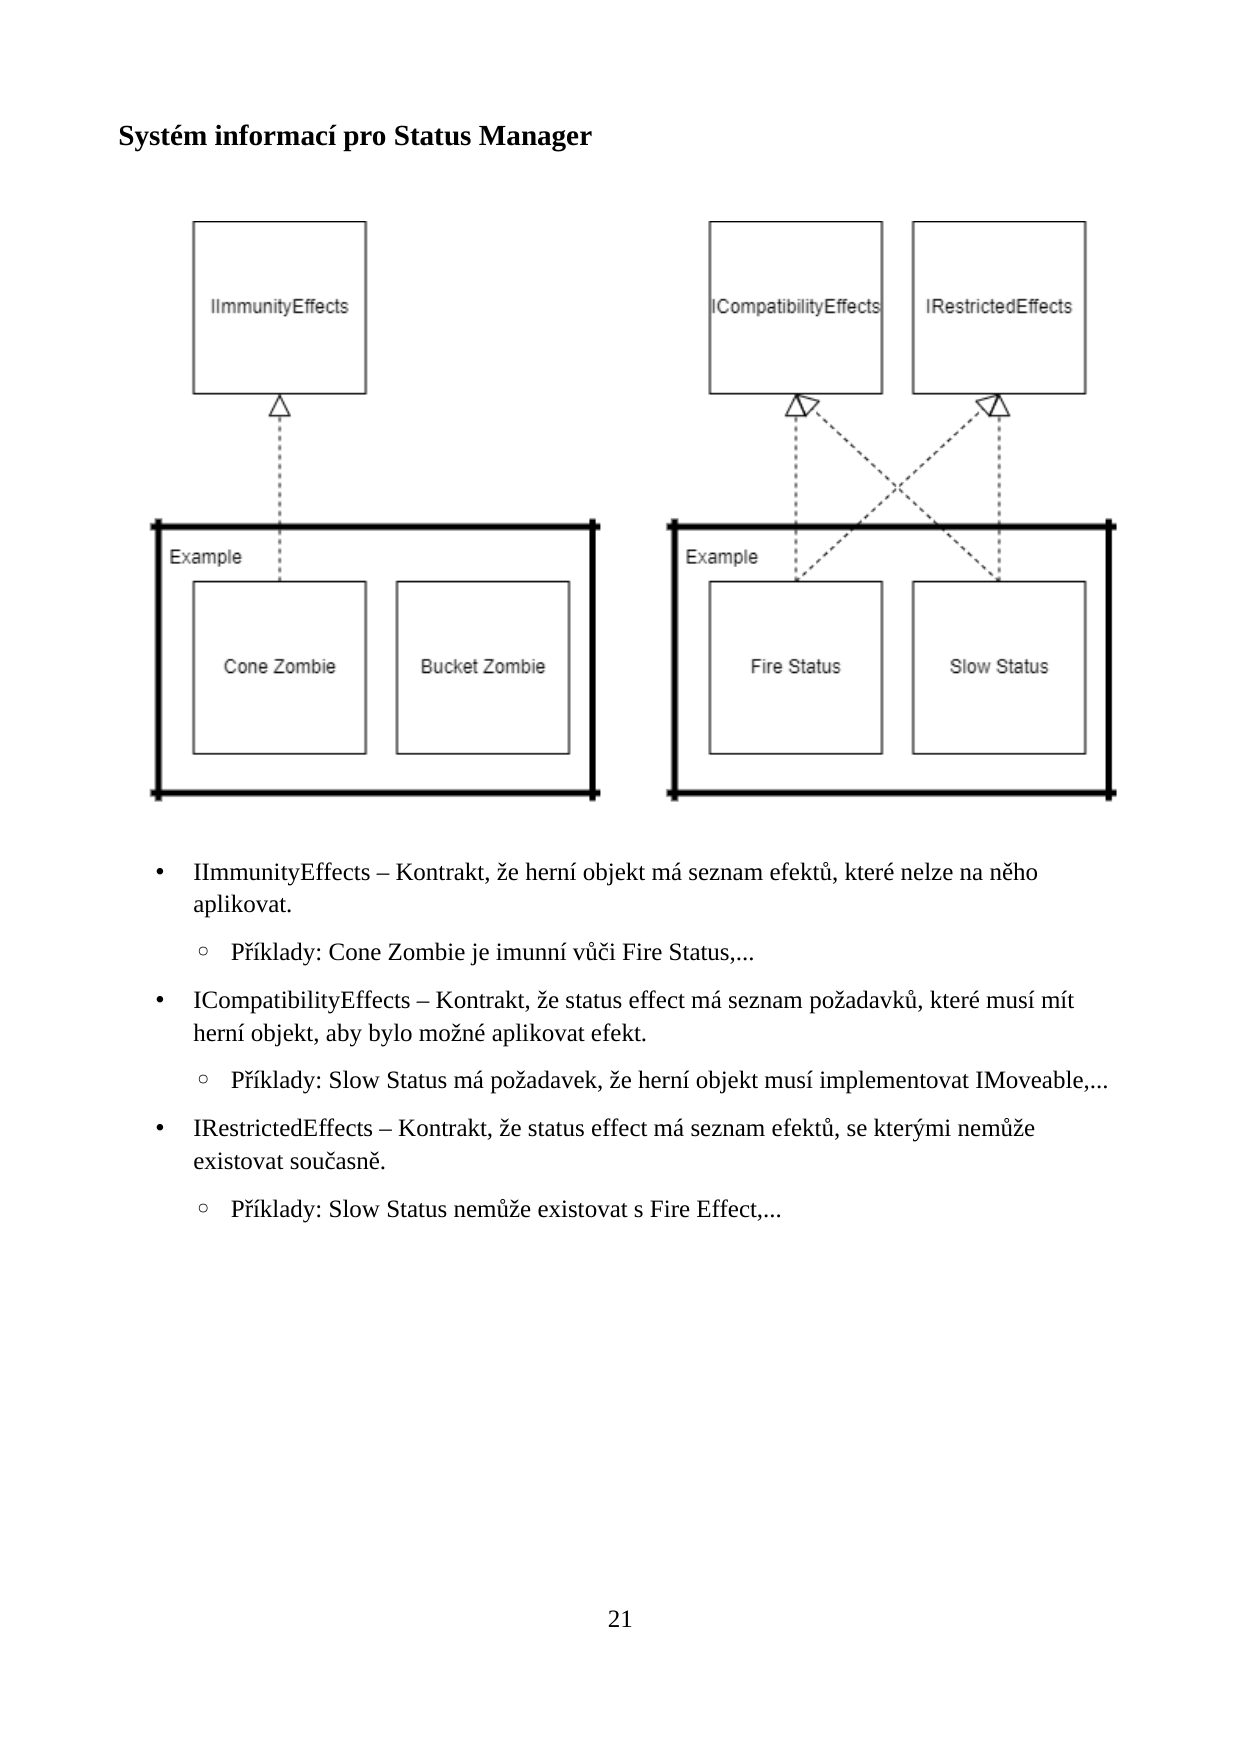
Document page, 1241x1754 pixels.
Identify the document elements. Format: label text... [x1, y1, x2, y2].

list Příklady: Cone Zombie je imunní vůči Fire Status,... [193, 937, 1122, 966]
subtitle Systém informací pro Status Manager [118, 118, 1122, 152]
list IImmunityEffects – Kontrakt, že herní objekt má seznam efektů, které nelze na něho aplikovat. [156, 857, 1122, 918]
text 21 [118, 1604, 1122, 1633]
list ICompatibilityEffects – Kontrakt, že status effect má seznam požadavků, které musí mít herní objekt, aby bylo možné aplikovat efekt. [156, 985, 1122, 1047]
list Příklady: Slow Status nemůže existovat s Fire Effect,... [193, 1194, 1122, 1222]
list Příklady: Slow Status má požadavek, že herní objekt musí implementovat IMoveable,... [193, 1065, 1122, 1094]
picture [147, 221, 1120, 805]
list IRestrictedEffects – Kontrakt, že status effect má seznam efektů, se kterými nemůže existovat současně. [156, 1113, 1122, 1175]
